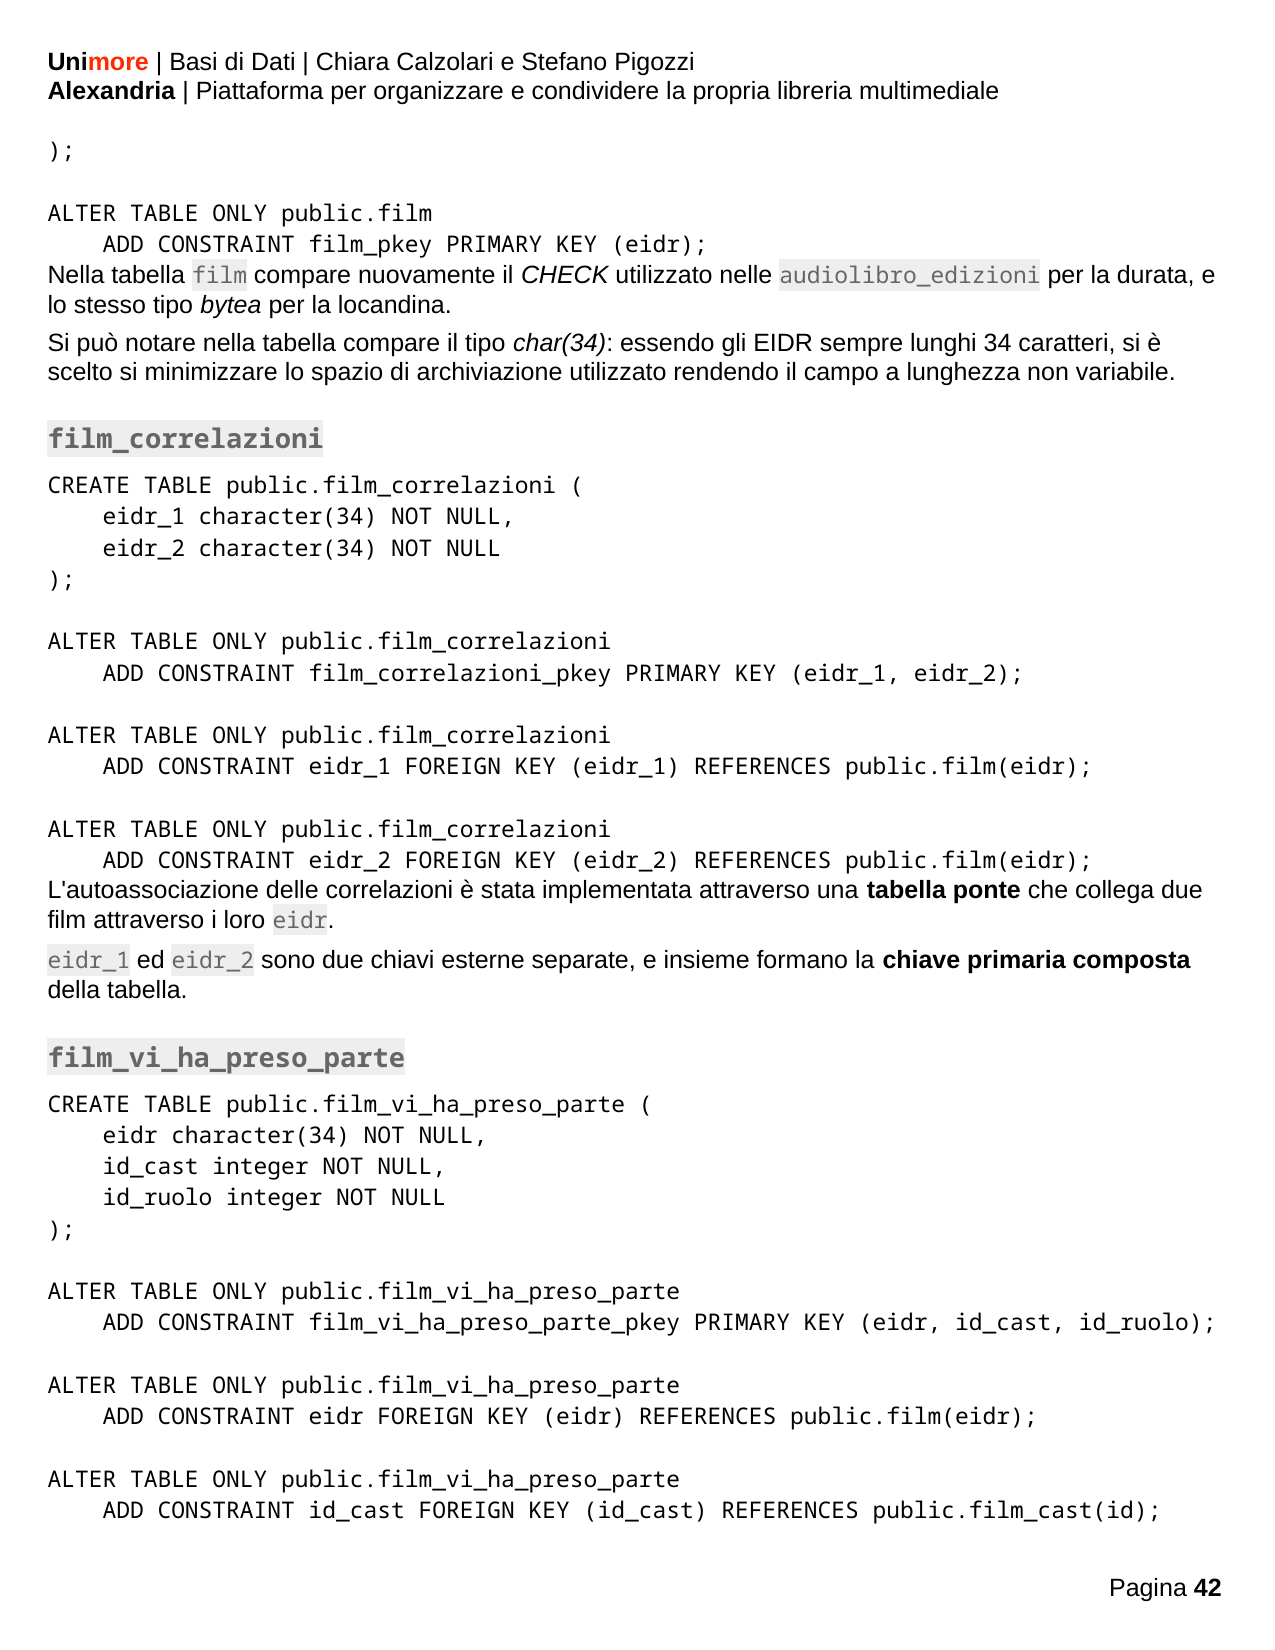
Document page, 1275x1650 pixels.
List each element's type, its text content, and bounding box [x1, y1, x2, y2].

text L'autoassociazione delle correlazioni è stata implementata attraverso una tabella ponte che collega due film attraverso i loro eidr. [47, 875, 1228, 935]
text ); [47, 1213, 1228, 1244]
text ALTER TABLE ONLY public.film_vi_ha_preso_parte [47, 1275, 1228, 1306]
text eidr_2 character(34) NOT NULL [47, 532, 1228, 563]
text ALTER TABLE ONLY public.film_vi_ha_preso_parte [47, 1463, 1228, 1494]
text ADD CONSTRAINT film_vi_ha_preso_parte_pkey PRIMARY KEY (eidr, id_cast, id_ruolo); [47, 1306, 1228, 1338]
text id_cast integer NOT NULL, [47, 1150, 1228, 1181]
text ); [47, 563, 1228, 594]
text eidr character(34) NOT NULL, [47, 1119, 1228, 1150]
text Si può notare nella tabella compare il tipo char(34): essendo gli EIDR sempre lunghi 34 caratteri, si è scelto si minimizzare lo spazio di archiviazione utilizzato rendendo il campo a lunghezza non variabile. [47, 328, 1228, 386]
text CREATE TABLE public.film_vi_ha_preso_parte ( [47, 1088, 1228, 1119]
text eidr_1 ed eidr_2 sono due chiavi esterne separate, e insieme formano la chiave primaria composta della tabella. [47, 944, 1228, 1004]
subtitle film_vi_ha_preso_parte [47, 1038, 1228, 1075]
text ADD CONSTRAINT eidr_1 FOREIGN KEY (eidr_1) REFERENCES public.film(eidr); [47, 750, 1228, 782]
text ALTER TABLE ONLY public.film_correlazioni [47, 719, 1228, 750]
text ALTER TABLE ONLY public.film_correlazioni [47, 813, 1228, 844]
text ALTER TABLE ONLY public.film [47, 197, 1228, 228]
text ADD CONSTRAINT film_pkey PRIMARY KEY (eidr); [47, 228, 1228, 259]
text id_ruolo integer NOT NULL [47, 1181, 1228, 1213]
text eidr_1 character(34) NOT NULL, [47, 500, 1228, 532]
text ADD CONSTRAINT id_cast FOREIGN KEY (id_cast) REFERENCES public.film_cast(id); [47, 1494, 1228, 1525]
text ADD CONSTRAINT eidr_2 FOREIGN KEY (eidr_2) REFERENCES public.film(eidr); [47, 844, 1228, 875]
text ADD CONSTRAINT eidr FOREIGN KEY (eidr) REFERENCES public.film(eidr); [47, 1400, 1228, 1431]
text ); [47, 134, 1228, 166]
text CREATE TABLE public.film_correlazioni ( [47, 469, 1228, 500]
text ADD CONSTRAINT film_correlazioni_pkey PRIMARY KEY (eidr_1, eidr_2); [47, 657, 1228, 688]
text ALTER TABLE ONLY public.film_correlazioni [47, 625, 1228, 657]
text Nella tabella film compare nuovamente il CHECK utilizzato nelle audiolibro_edizioni per la durata, e lo stesso tipo bytea per la locandina. [47, 259, 1228, 319]
text ALTER TABLE ONLY public.film_vi_ha_preso_parte [47, 1369, 1228, 1400]
subtitle film_correlazioni [47, 420, 1228, 457]
